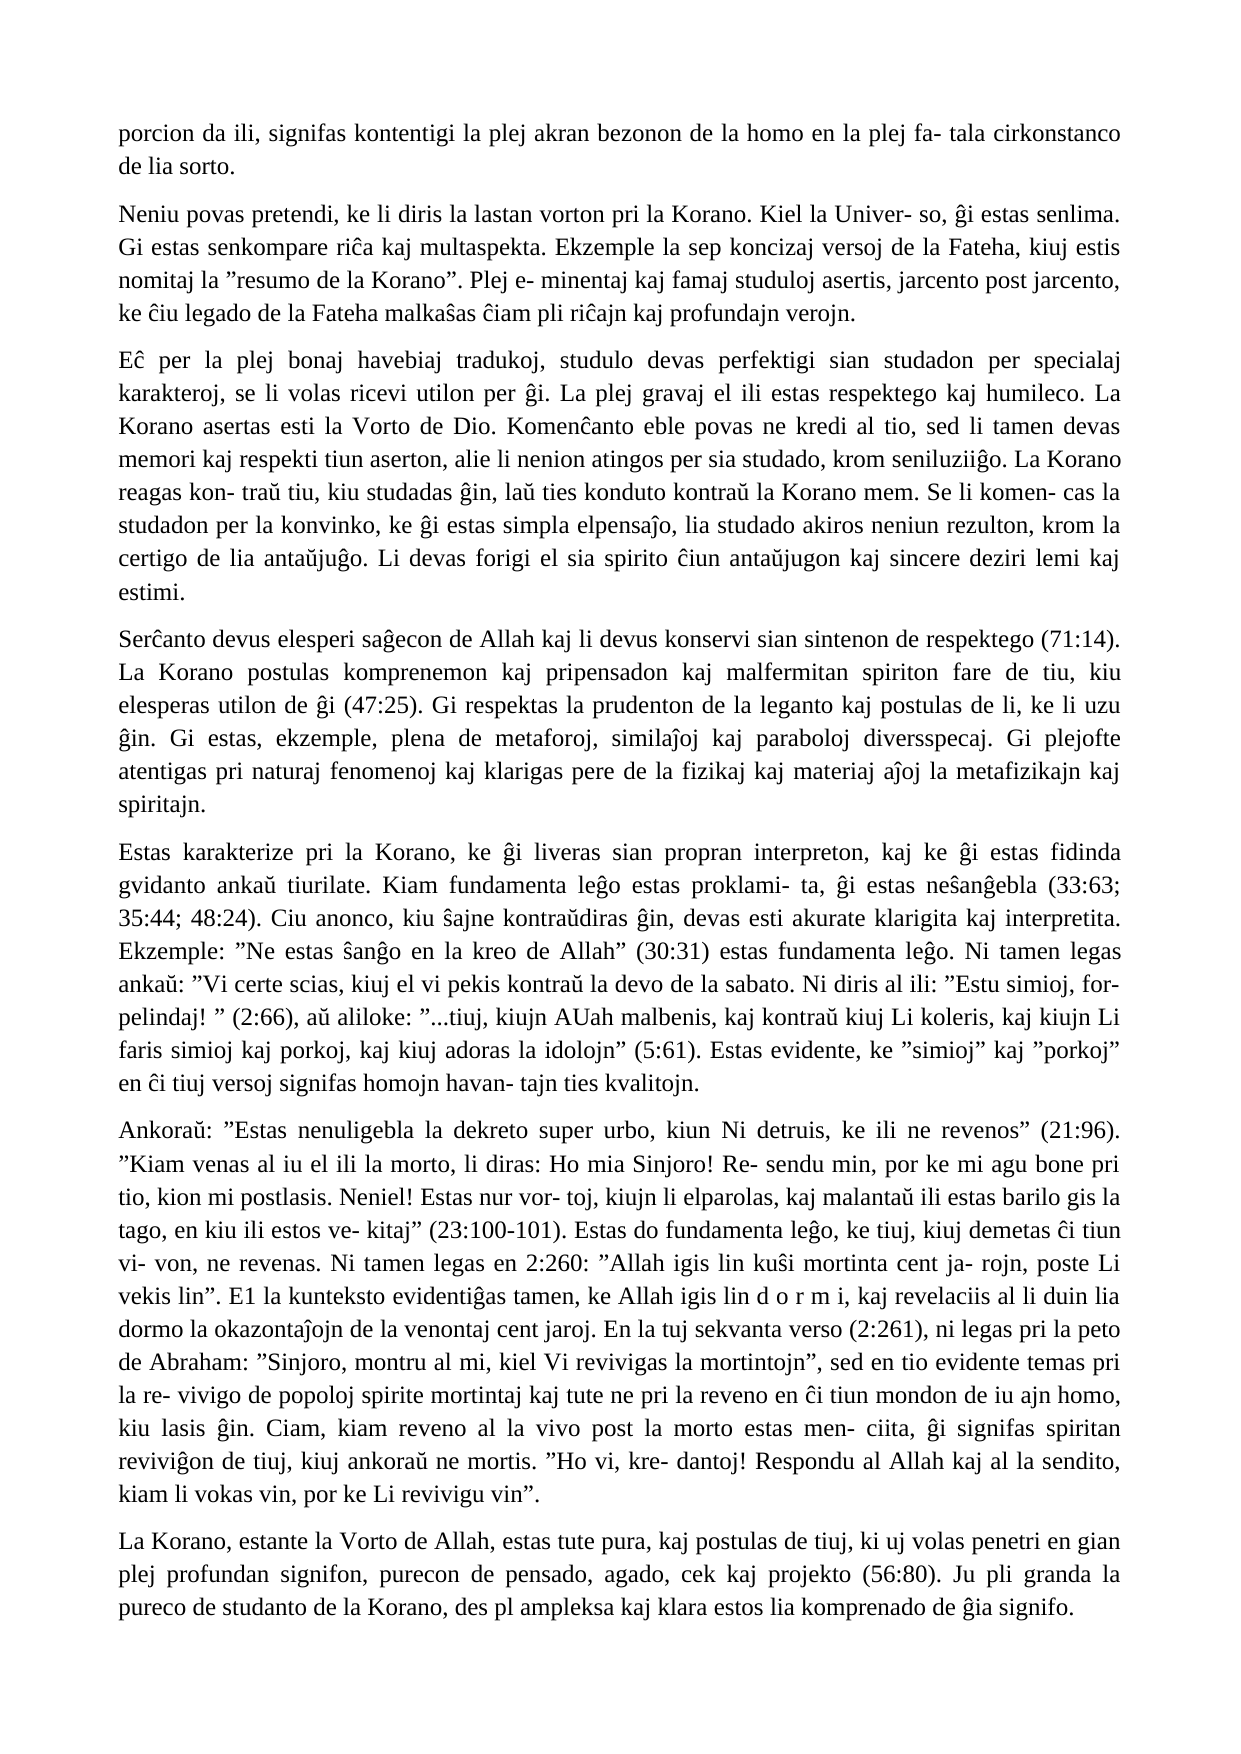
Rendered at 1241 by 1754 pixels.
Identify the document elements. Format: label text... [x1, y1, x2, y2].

text La Korano, estante la Vorto de Allah, estas tute pura, kaj postulas de tiuj, ki uj volas penetri en gian plej profundan signifon, purecon de pensado, agado, cek kaj projekto (56:80). Ju pli granda la pureco de studanto de la Korano, des pl ampleksa kaj klara estos lia komprenado de ĝia signifo. [118, 1526, 1122, 1621]
text Eĉ per la plej bonaj havebiaj tradukoj, studulo devas perfektigi sian studadon per specialaj karakteroj, se li volas ricevi utilon per ĝi. La plej gravaj el ili estas respektego kaj humileco. La Korano asertas esti la Vorto de Dio. Komenĉanto eble povas ne kredi al tio, sed li tamen devas memori kaj respekti tiun aserton, alie li nenion atingos per sia studado, krom seniluziiĝo. La Korano reagas kon- traŭ tiu, kiu studadas ĝin, laŭ ties konduto kontraŭ la Korano mem. Se li komen- cas la studadon per la konvinko, ke ĝi estas simpla elpensaĵo, lia studado akiros neniun rezulton, krom la certigo de lia antaŭjuĝo. Li devas forigi el sia spirito ĉiun antaŭjugon kaj sincere deziri lemi kaj estimi. [118, 345, 1122, 605]
text Neniu povas pretendi, ke li diris la lastan vorton pri la Korano. Kiel la Univer- so, ĝi estas senlima. Gi estas senkompare riĉa kaj multaspekta. Ekzemple la sep koncizaj versoj de la Fateha, kiuj estis nomitaj la ”resumo de la Korano”. Plej e- minentaj kaj famaj studuloj asertis, jarcento post jarcento, ke ĉiu legado de la Fateha malkaŝas ĉiam pli riĉajn kaj profundajn verojn. [118, 199, 1122, 327]
text porcion da ili, signifas kontentigi la plej akran bezonon de la homo en la plej fa- tala cirkonstanco de lia sorto. [118, 118, 1122, 180]
text Serĉanto devus elesperi saĝecon de Allah kaj li devus konservi sian sintenon de respektego (71:14). La Korano postulas komprenemon kaj pripensadon kaj malfermitan spiriton fare de tiu, kiu elesperas utilon de ĝi (47:25). Gi respektas la prudenton de la leganto kaj postulas de li, ke li uzu ĝin. Gi estas, ekzemple, plena de metaforoj, similaĵoj kaj paraboloj diversspecaj. Gi plejofte atentigas pri naturaj fenomenoj kaj klarigas pere de la fizikaj kaj materiaj aĵoj la metafizikajn kaj spiritajn. [118, 624, 1122, 818]
text Estas karakterize pri la Korano, ke ĝi liveras sian propran interpreton, kaj ke ĝi estas fidinda gvidanto ankaŭ tiurilate. Kiam fundamenta leĝo estas proklami- ta, ĝi estas neŝanĝebla (33:63; 35:44; 48:24). Ciu anonco, kiu ŝajne kontraŭdiras ĝin, devas esti akurate klarigita kaj interpretita. Ekzemple: ”Ne estas ŝanĝo en la kreo de Allah” (30:31) estas fundamenta leĝo. Ni tamen legas ankaŭ: ”Vi certe scias, kiuj el vi pekis kontraŭ la devo de la sabato. Ni diris al ili: ”Estu simioj, for- pelindaj! ” (2:66), aŭ aliloke: ”...tiuj, kiujn AUah malbenis, kaj kontraŭ kiuj Li koleris, kaj kiujn Li faris simioj kaj porkoj, kaj kiuj adoras la idolojn” (5:61). Estas evidente, ke ”simioj” kaj ”porkoj” en ĉi tiuj versoj signifas homojn havan- tajn ties kvalitojn. [118, 837, 1122, 1097]
text Ankoraŭ: ”Estas nenuligebla la dekreto super urbo, kiun Ni detruis, ke ili ne revenos” (21:96). ”Kiam venas al iu el ili la morto, li diras: Ho mia Sinjoro! Re- sendu min, por ke mi agu bone pri tio, kion mi postlasis. Neniel! Estas nur vor- toj, kiujn li elparolas, kaj malantaŭ ili estas barilo gis la tago, en kiu ili estos ve- kitaj” (23:100-101). Estas do fundamenta leĝo, ke tiuj, kiuj demetas ĉi tiun vi- von, ne revenas. Ni tamen legas en 2:260: ”Allah igis lin kuŝi mortinta cent ja- rojn, poste Li vekis lin”. E1 la kunteksto evidentiĝas tamen, ke Allah igis lin d o r m i, kaj revelaciis al li duin lia dormo la okazontaĵojn de la venontaj cent jaroj. En la tuj sekvanta verso (2:261), ni legas pri la peto de Abraham: ”Sinjoro, montru al mi, kiel Vi revivigas la mortintojn”, sed en tio evidente temas pri la re- vivigo de popoloj spirite mortintaj kaj tute ne pri la reveno en ĉi tiun mondon de iu ajn homo, kiu lasis ĝin. Ciam, kiam reveno al la vivo post la morto estas men- ciita, ĝi signifas spiritan reviviĝon de tiuj, kiuj ankoraŭ ne mortis. ”Ho vi, kre- dantoj! Respondu al Allah kaj al la sendito, kiam li vokas vin, por ke Li revivigu vin”. [118, 1116, 1122, 1508]
